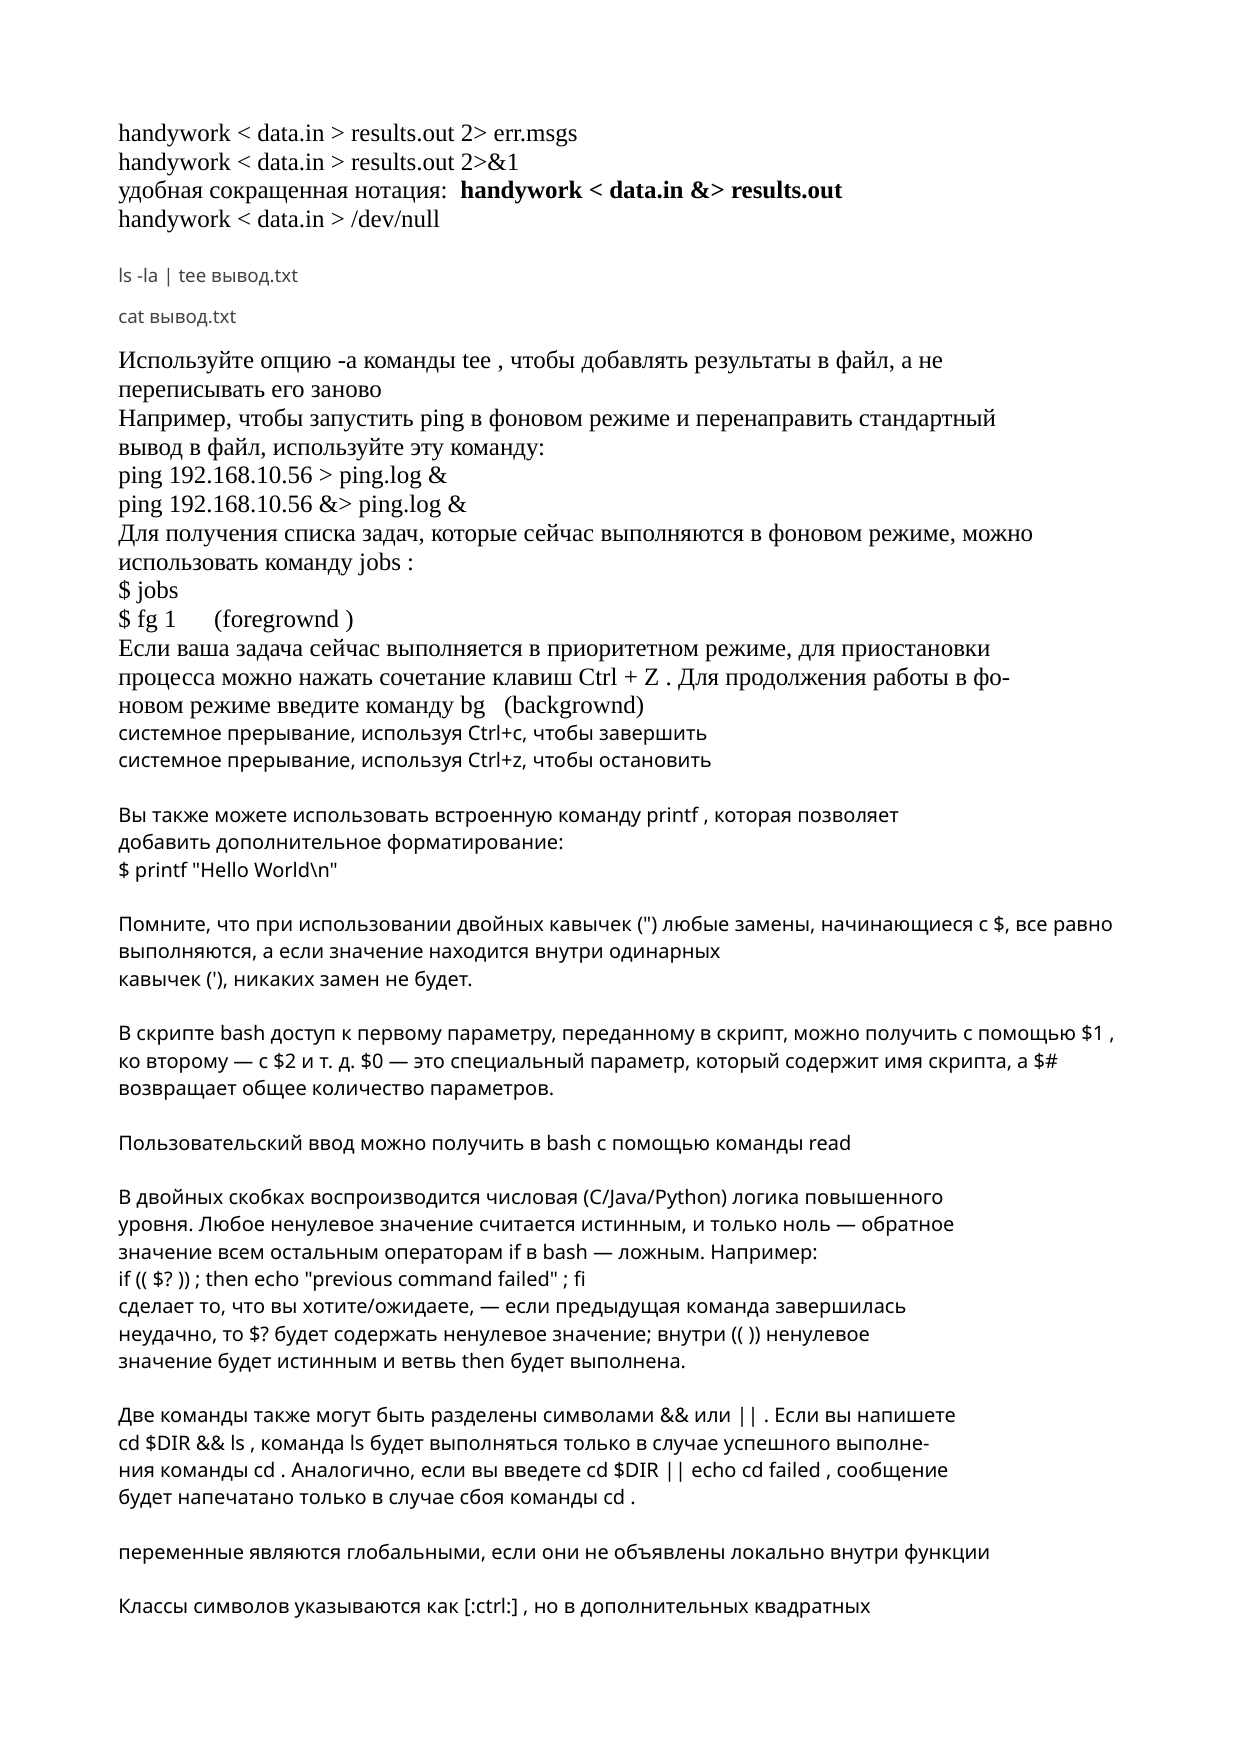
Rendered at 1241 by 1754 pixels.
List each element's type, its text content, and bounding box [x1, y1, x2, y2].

text ping 192.168.10.56 > ping.log & [118, 460, 1122, 489]
text handywork < data.in > results.out 2> err.msgs [118, 118, 1122, 147]
text вывод в файл, используйте эту команду: [118, 432, 1122, 460]
text переписывать его заново [118, 374, 1122, 403]
text В двойных скобках воспроизводится числовая (C/Java/Python) логика повышенного [118, 1183, 1122, 1210]
text добавить дополнительное форматирование: [118, 828, 1122, 856]
text $ printf "Hello World\n" [118, 856, 1122, 883]
text Например, чтобы запустить ping в фоновом режиме и перенаправить стандартный [118, 403, 1122, 432]
text уровня. Любое ненулевое значение считается истинным, и только ноль — обратное [118, 1210, 1122, 1238]
text $ fg 1 (foregrownd ) [118, 604, 1122, 633]
text переменные являются глобальными, если они не объявлены локально внутри функции [118, 1538, 1122, 1565]
text Помните, что при использовании двойных кавычек (") любые замены, начинающиеся с $, все равно выполняются, а если значение находится внутри одинарных [118, 910, 1122, 965]
text новом режиме введите команду bg (backgrownd) [118, 690, 1122, 719]
text системное прерывание, используя Ctrl+c, чтобы завершить [118, 719, 1122, 746]
text Классы символов указываются как [:ctrl:] , но в дополнительных квадратных [118, 1592, 1122, 1620]
text ls -la | tee вывод.txt [118, 262, 1122, 287]
text значение будет истинным и ветвь then будет выполнена. [118, 1347, 1122, 1374]
text удобная сокращенная нотация: handywork < data.in &> results.out [118, 176, 1122, 204]
text ping 192.168.10.56 &> ping.log & [118, 489, 1122, 518]
text Для получения списка задач, которые сейчас выполняются в фоновом режиме, можно использовать команду jobs : [118, 518, 1122, 575]
text процесса можно нажать сочетание клавиш Ctrl + Z . Для продолжения работы в фо- [118, 662, 1122, 690]
text будет напечатано только в случае сбоя команды cd . [118, 1483, 1122, 1511]
text неудачно, то $? будет содержать ненулевое значение; внутри (( )) ненулевое [118, 1319, 1122, 1347]
text кавычек ('), никаких замен не будет. [118, 965, 1122, 992]
text cd $DIR && ls , команда ls будет выполняться только в случае успешного выполне- [118, 1429, 1122, 1456]
text Пользовательский ввод можно получить в bash с помощью команды read [118, 1128, 1122, 1156]
text Если ваша задача сейчас выполняется в приоритетном режиме, для приостановки [118, 633, 1122, 662]
text $ jobs [118, 575, 1122, 604]
text Две команды также могут быть разделены символами && или || . Если вы напишете [118, 1401, 1122, 1429]
text if (( $? )) ; then echo "previous command failed" ; fi [118, 1265, 1122, 1292]
text handywork < data.in > /dev/null [118, 204, 1122, 233]
text Используйте опцию -a команды tee , чтобы добавлять результаты в файл, а не [118, 345, 1122, 374]
text системное прерывание, используя Ctrl+z, чтобы остановить [118, 746, 1122, 774]
text Вы также можете использовать встроенную команду printf , которая позволяет [118, 801, 1122, 828]
text cat вывод.txt [118, 304, 1122, 329]
text В скрипте bash доступ к первому параметру, переданному в скрипт, можно получить с помощью $1 , ко второму — с $2 и т. д. $0 — это специальный параметр, который содержит имя скрипта, а $# возвращает общее количество параметров. [118, 1019, 1122, 1101]
text значение всем остальным операторам if в bash — ложным. Например: [118, 1238, 1122, 1265]
text сделает то, что вы хотите/ожидаете, — если предыдущая команда завершилась [118, 1292, 1122, 1319]
text ния команды cd . Аналогично, если вы введете cd $DIR || echo cd failed , сообщение [118, 1456, 1122, 1483]
text handywork < data.in > results.out 2>&1 [118, 147, 1122, 176]
